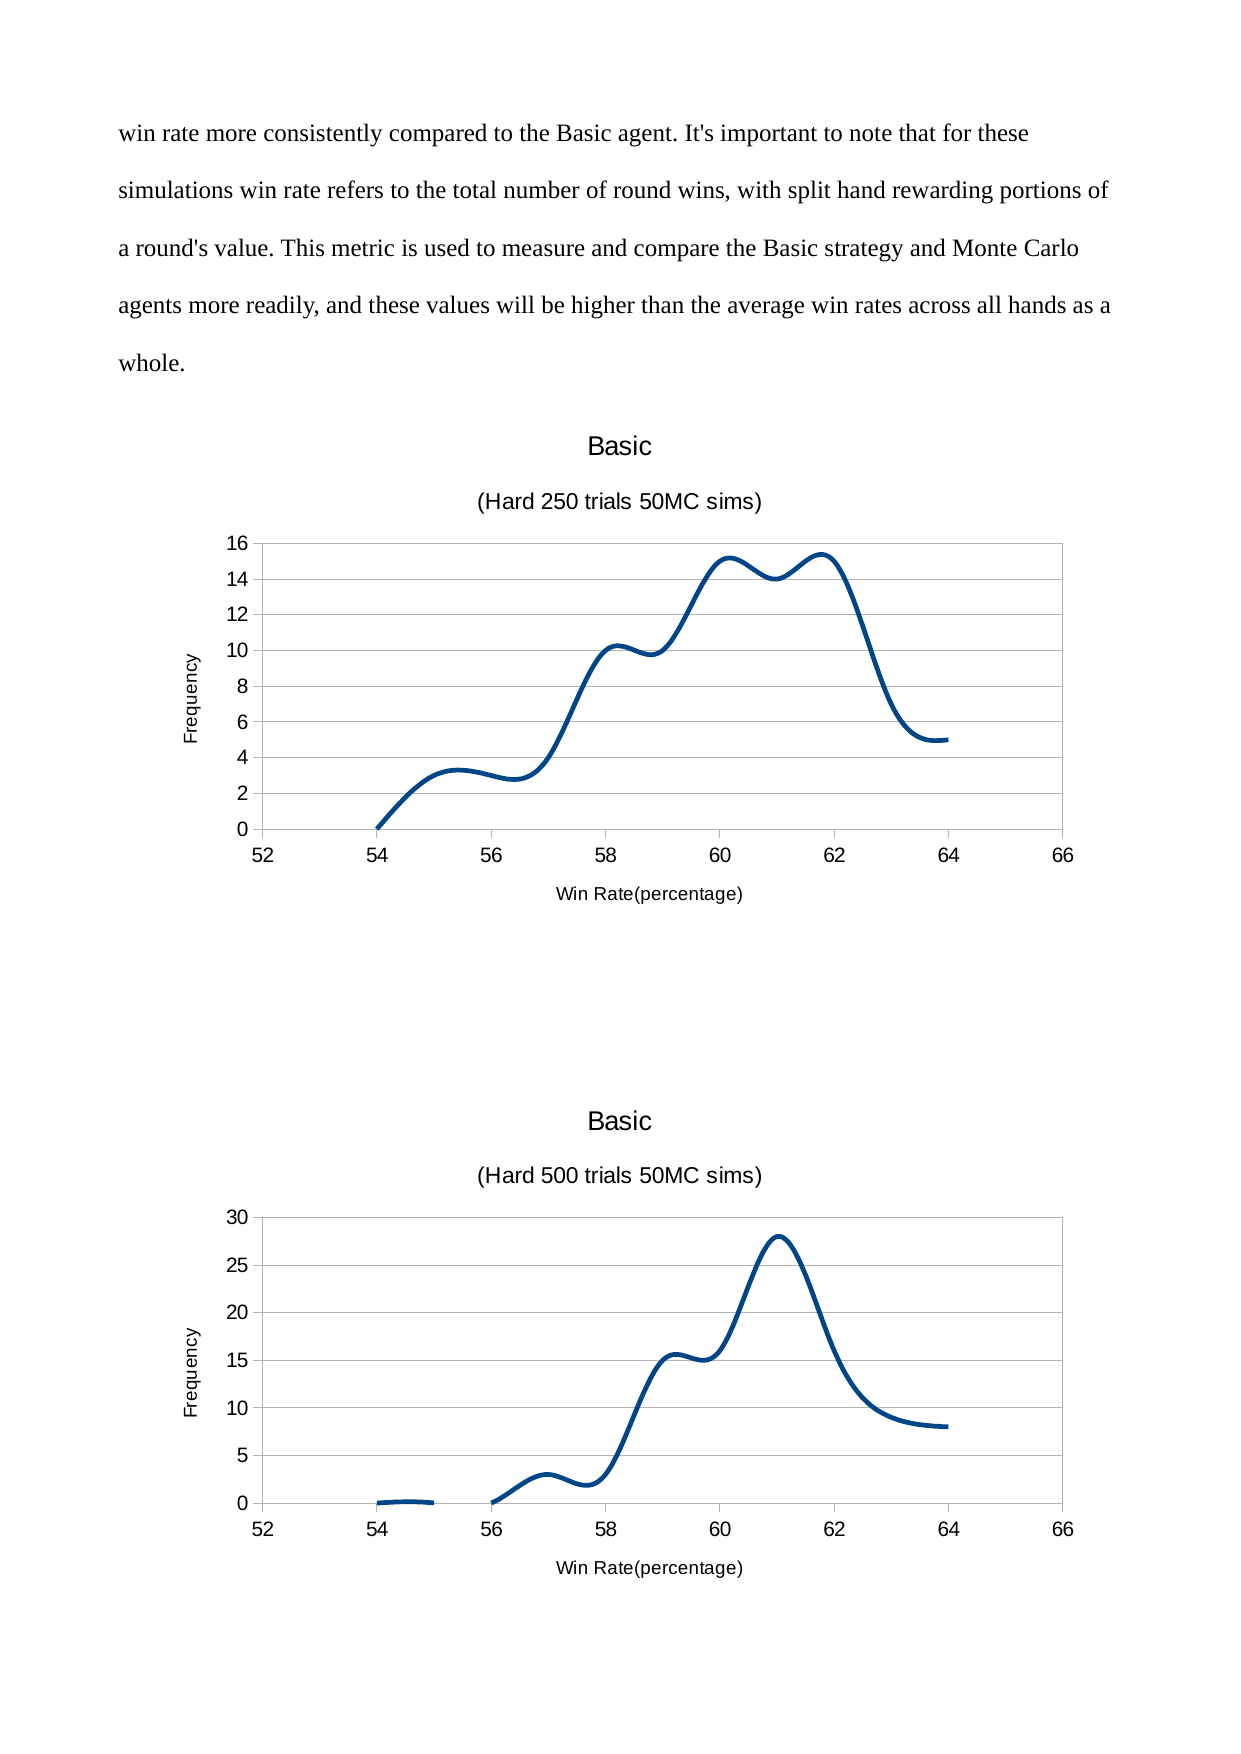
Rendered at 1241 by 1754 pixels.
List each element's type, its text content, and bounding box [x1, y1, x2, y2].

text win rate more consistently compared to the Basic agent. It's important to note that for these simulations win rate refers to the total number of round wins, with split hand rewarding portions of a round's value. This metric is used to measure and compare the Basic strategy and Monte Carlo agents more readily, and these values will be higher than the average win rates across all hands as a whole. [118, 118, 1122, 377]
